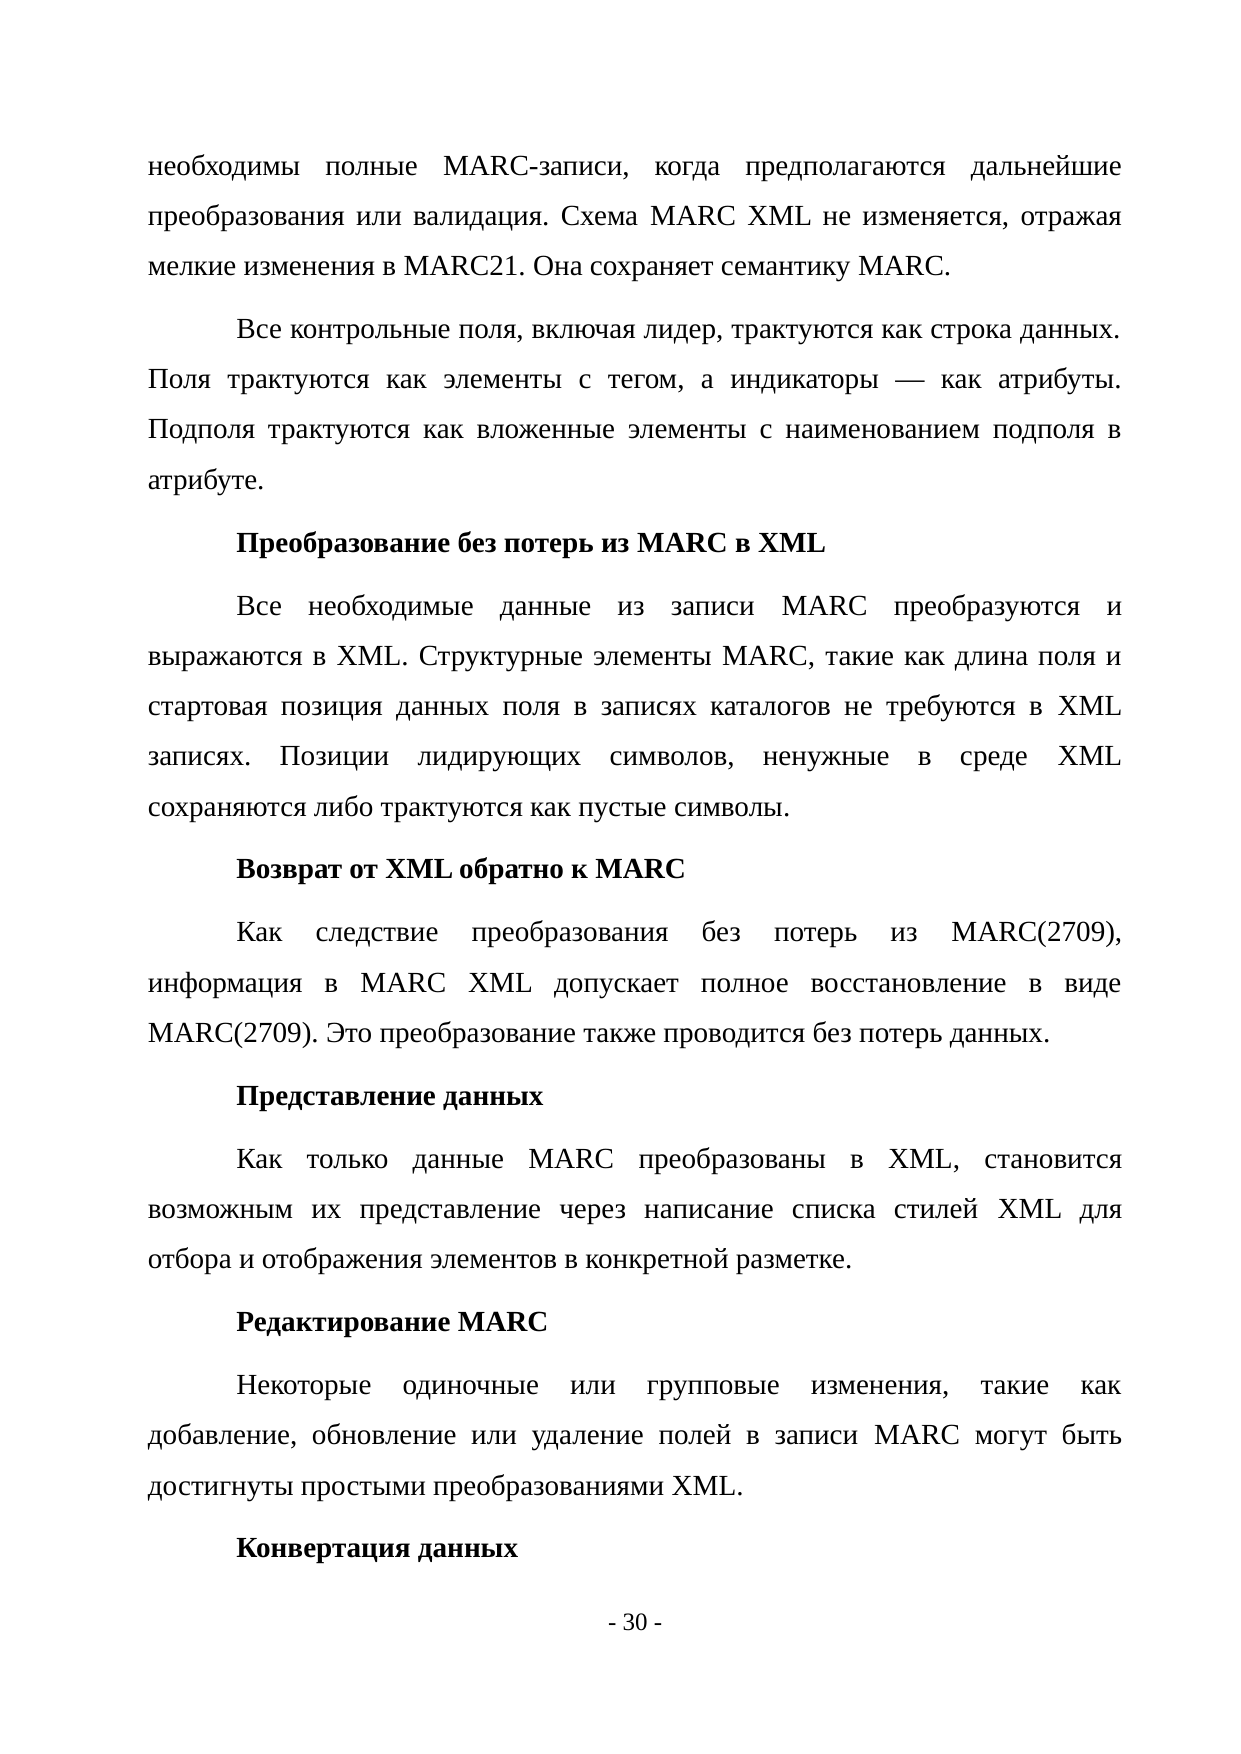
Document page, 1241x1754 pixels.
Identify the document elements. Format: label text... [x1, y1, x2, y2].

text Все контрольные поля, включая лидер, трактуются как строка данных. Поля трактуются как элементы с тегом, а индикаторы — как атрибуты. Подполя трактуются как вложенные элементы с наименованием подполя в атрибуте. [148, 311, 1122, 496]
text Как следствие преобразования без потерь из MARC(2709), информация в MARC XML допускает полное восстановление в виде MARC(2709). Это преобразование также проводится без потерь данных. [148, 914, 1122, 1049]
text Конвертация данных [148, 1530, 1122, 1564]
text Представление данных [148, 1078, 1122, 1111]
text Возврат от XML обратно к MARC [148, 852, 1122, 885]
text Как только данные MARC преобразованы в XML, становится возможным их представление через написание списка стилей XML для отбора и отображения элементов в конкретной разметке. [148, 1141, 1122, 1275]
text Редактирование MARC [148, 1304, 1122, 1338]
text Преобразование без потерь из MARC в XML [148, 525, 1122, 558]
text Некоторые одиночные или групповые изменения, такие как добавление, обновление или удаление полей в записи MARC могут быть достигнуты простыми преобразованиями XML. [148, 1367, 1122, 1501]
text необходимы полные MARC-записи, когда предполагаются дальнейшие преобразования или валидация. Схема MARC XML не изменяется, отражая мелкие изменения в MARC21. Она сохраняет семантику MARC. [148, 148, 1122, 282]
text Все необходимые данные из записи MARC преобразуются и выражаются в XML. Структурные элементы MARC, такие как длина поля и стартовая позиция данных поля в записях каталогов не требуются в XML записях. Позиции лидирующих символов, ненужные в среде XML сохраняются либо трактуются как пустые символы. [148, 588, 1122, 822]
